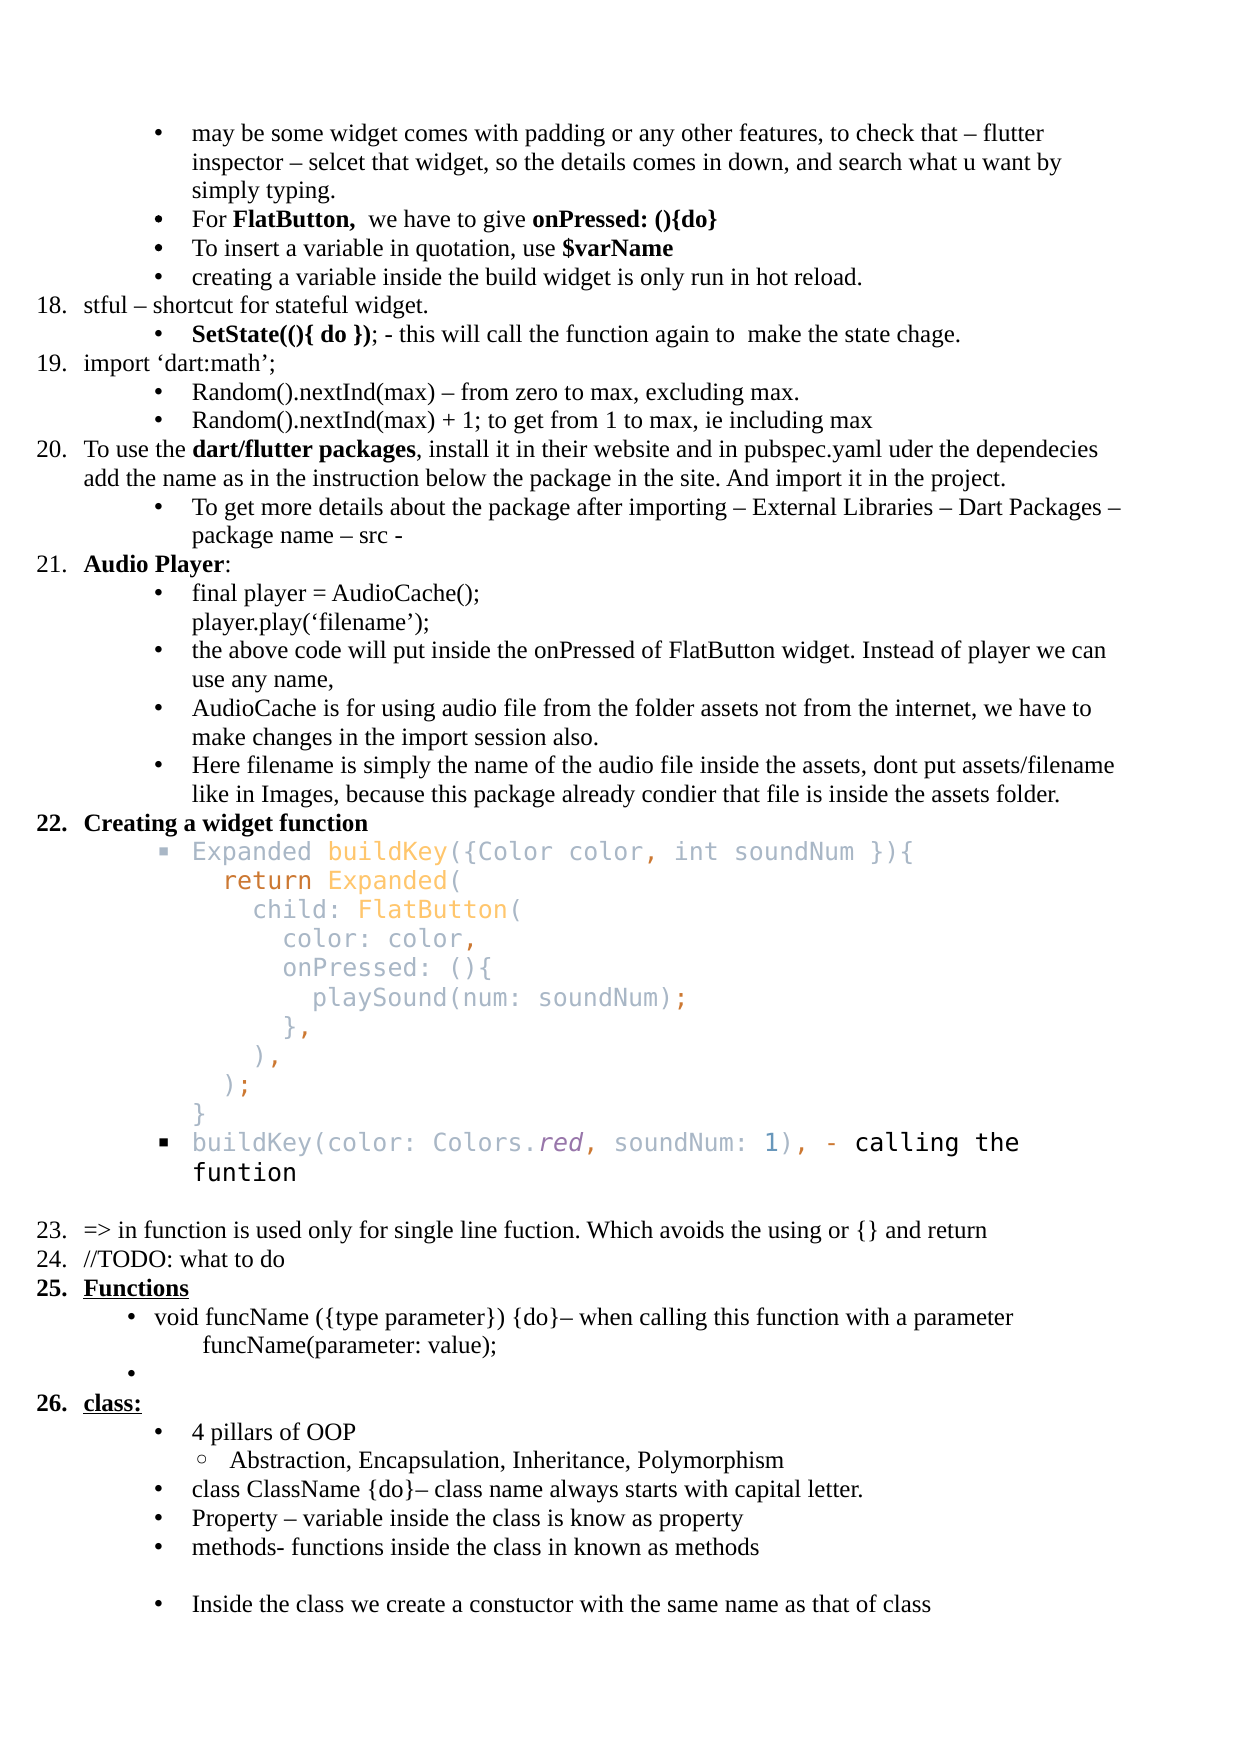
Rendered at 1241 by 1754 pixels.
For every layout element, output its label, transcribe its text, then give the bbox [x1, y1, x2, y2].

list import ‘dart:math’; [36, 348, 1122, 377]
list SetState((){ do }); - this will call the function again to make the state chage. [154, 319, 1122, 348]
list buildKey(color: Colors.red, soundNum: 1), - calling the funtion [154, 1128, 1122, 1187]
list For FlatButton, we have to give onPressed: (){do} [154, 204, 1122, 233]
list methods- functions inside the class in known as methods [154, 1532, 1122, 1561]
list class ClassName {do}– class name always starts with capital letter. [154, 1474, 1122, 1503]
list Audio Player: [36, 549, 1122, 578]
list Random().nextInd(max) – from zero to max, excluding max. [154, 377, 1122, 406]
list Inside the class we create a constuctor with the same name as that of class [154, 1589, 1122, 1618]
list Here filename is simply the name of the audio file inside the assets, dont put assets/filename like in Images, because this package already condier that file is inside the assets folder. [154, 751, 1122, 808]
list To get more details about the package after importing – External Libraries – Dart Packages – package name – src - [154, 492, 1122, 549]
list Functions [36, 1273, 1122, 1302]
list //TODO: what to do [36, 1244, 1122, 1273]
list Creating a widget function [36, 808, 1122, 837]
list creating a variable inside the build widget is only run in hot reload. [154, 262, 1122, 291]
list To insert a variable in quotation, use $varName [154, 233, 1122, 262]
list void funcName ({type parameter}) {do}– when calling this function with a parameter [127, 1302, 1122, 1331]
list player.play(‘filename’); [154, 607, 1122, 636]
list => in function is used only for single line fuction. Which avoids the using or {} and return [36, 1216, 1122, 1244]
list class: [36, 1388, 1122, 1417]
list 4 pillars of OOP [154, 1417, 1122, 1446]
list Random().nextInd(max) + 1; to get from 1 to max, ie including max [154, 406, 1122, 434]
list may be some widget comes with padding or any other features, to check that – flutter inspector – selcet that widget, so the details comes in down, and search what u want by simply typing. [154, 118, 1122, 204]
list funcName(parameter: value); [164, 1331, 1122, 1359]
list stful – shortcut for stateful widget. [36, 291, 1122, 319]
list final player = AudioCache(); [154, 578, 1122, 607]
list the above code will put inside the onPressed of FlatButton widget. Instead of player we can use any name, [154, 636, 1122, 693]
list Expanded buildKey({Color color, int soundNum }){ return Expanded( child: FlatButton( color: color, onPressed: (){ playSound(num: soundNum); }, ), ); } [154, 837, 1122, 1128]
list Property – variable inside the class is know as property [154, 1503, 1122, 1532]
list To use the dart/flutter packages, install it in their website and in pubspec.yaml uder the dependecies add the name as in the instruction below the package in the site. And import it in the project. [36, 434, 1122, 492]
list AudioCache is for using audio file from the folder assets not from the internet, we have to make changes in the import session also. [154, 693, 1122, 751]
list Abstraction, Encapsulation, Inheritance, Polymorphism [192, 1446, 1122, 1474]
